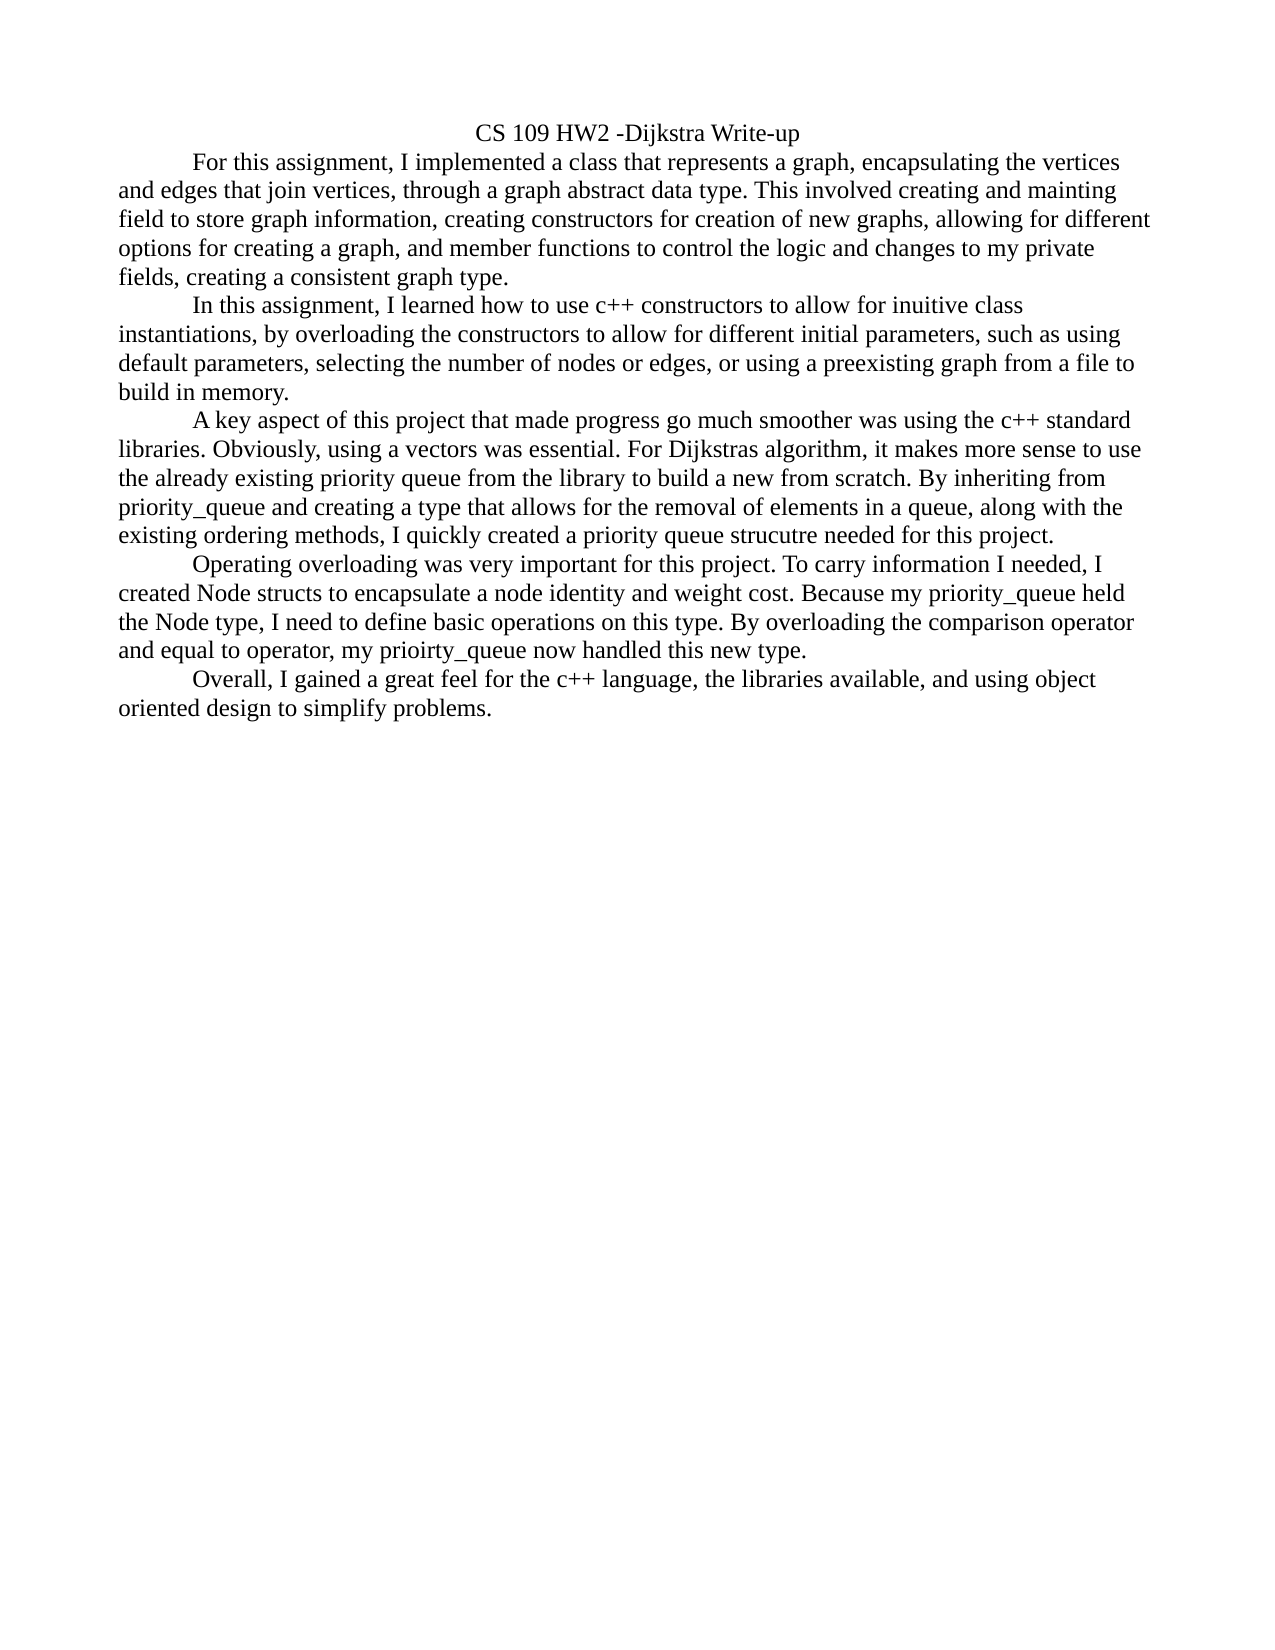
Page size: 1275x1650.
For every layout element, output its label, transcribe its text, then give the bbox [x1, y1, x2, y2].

text For this assignment, I implemented a class that represents a graph, encapsulating the vertices and edges that join vertices, through a graph abstract data type. This involved creating and mainting field to store graph information, creating constructors for creation of new graphs, allowing for different options for creating a graph, and member functions to control the logic and changes to my private fields, creating a consistent graph type. [118, 147, 1157, 291]
text A key aspect of this project that made progress go much smoother was using the c++ standard libraries. Obviously, using a vectors was essential. For Dijkstras algorithm, it makes more sense to use the already existing priority queue from the library to build a new from scratch. By inheriting from priority_queue and creating a type that allows for the removal of elements in a queue, along with the existing ordering methods, I quickly created a priority queue strucutre needed for this project. [118, 406, 1157, 549]
text Operating overloading was very important for this project. To carry information I needed, I created Node structs to encapsulate a node identity and weight cost. Because my priority_queue held the Node type, I need to define basic operations on this type. By overloading the comparison operator and equal to operator, my prioirty_queue now handled this new type. [118, 549, 1157, 664]
text CS 109 HW2 -Dijkstra Write-up [118, 118, 1157, 147]
text In this assignment, I learned how to use c++ constructors to allow for inuitive class instantiations, by overloading the constructors to allow for different initial parameters, such as using default parameters, selecting the number of nodes or edges, or using a preexisting graph from a file to build in memory. [118, 291, 1157, 406]
text Overall, I gained a great feel for the c++ language, the libraries available, and using object oriented design to simplify problems. [118, 664, 1157, 722]
